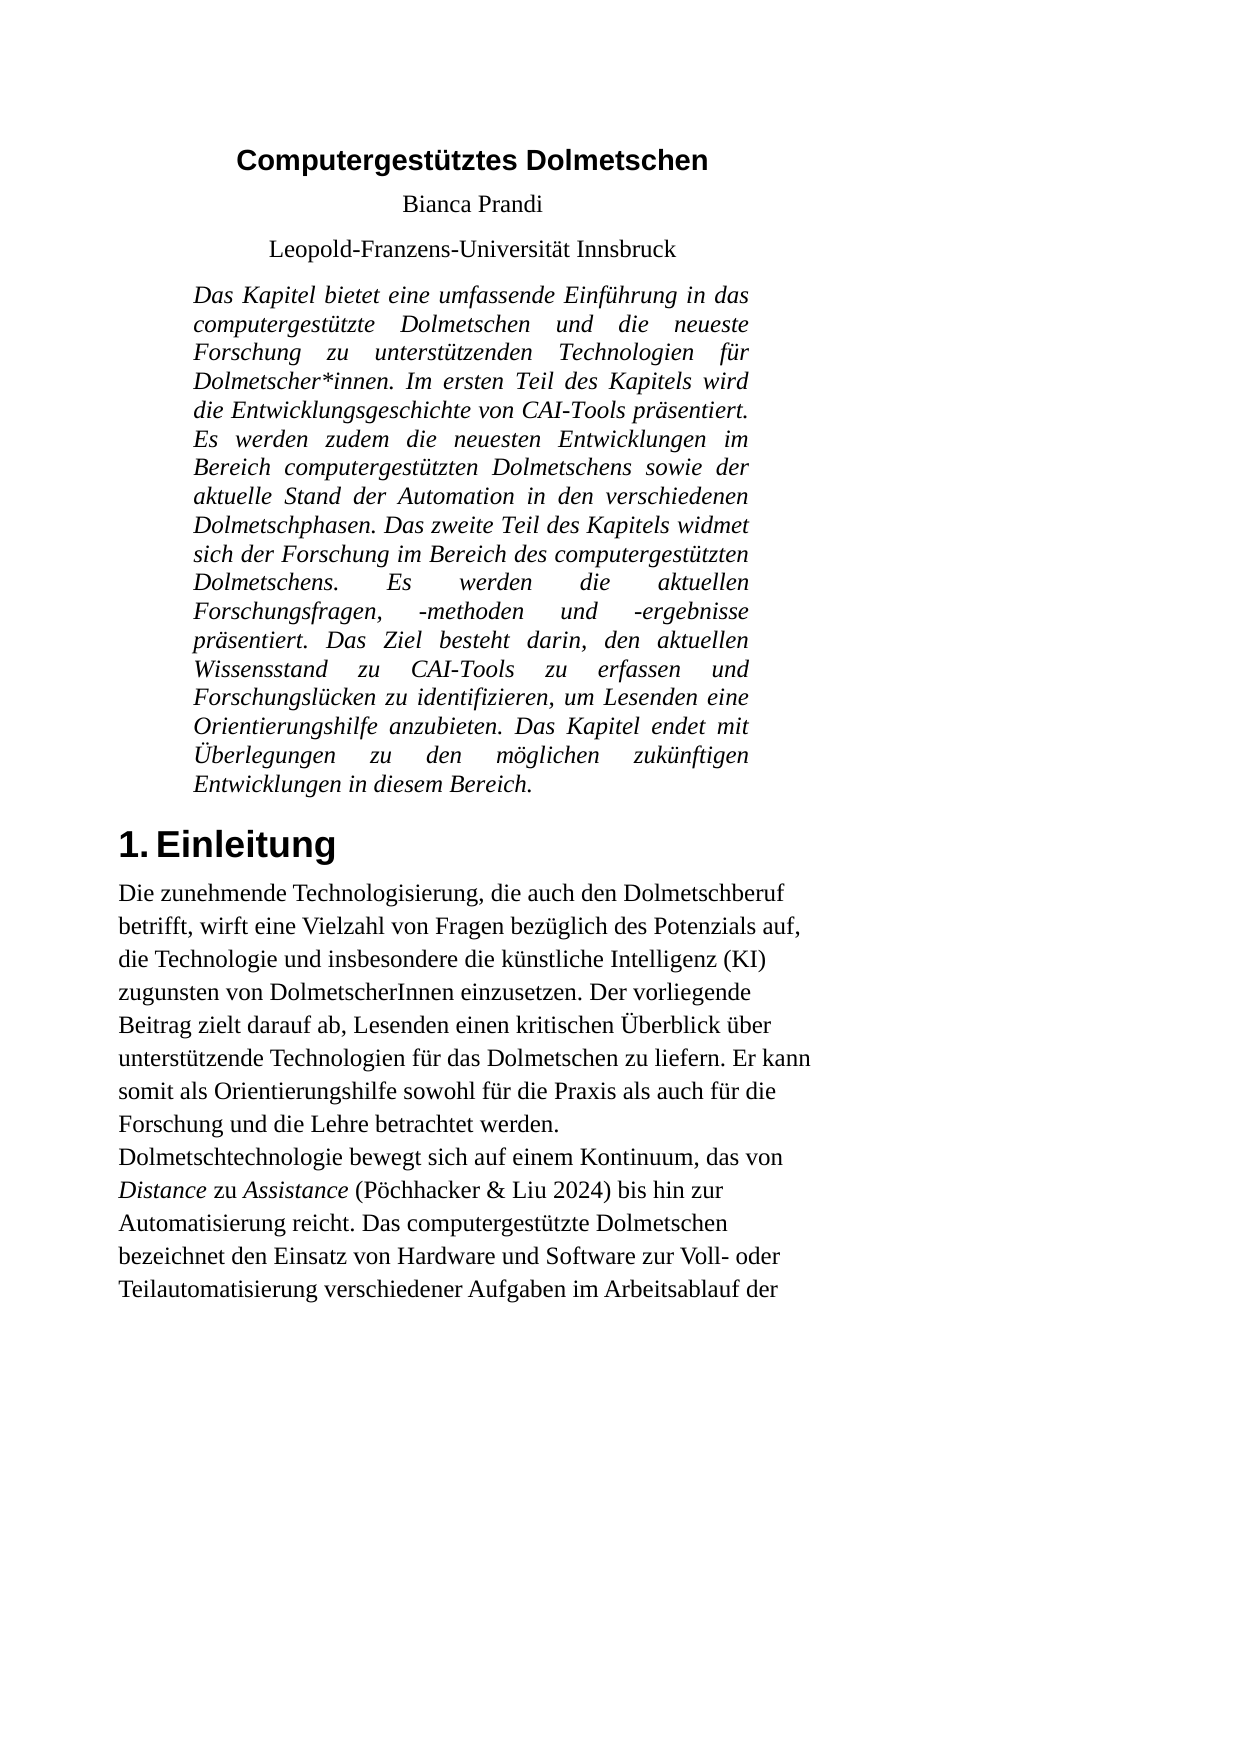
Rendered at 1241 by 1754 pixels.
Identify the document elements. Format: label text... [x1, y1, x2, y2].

subtitle Einleitung [118, 822, 827, 866]
text Leopold-Franzens-Universität Innsbruck [118, 234, 827, 263]
text Dolmetschtechnologie bewegt sich auf einem Kontinuum, das von Distance zu Assistance (Pöchhacker & Liu 2024) bis hin zur Automatisierung reicht. Das computergestützte Dolmetschen bezeichnet den Einsatz von Hardware und Software zur Voll- oder Teilautomatisierung verschiedener Aufgaben im Arbeitsablauf der [118, 1142, 827, 1303]
title Computergestütztes Dolmetschen [118, 143, 827, 177]
text Das Kapitel bietet eine umfassende Einführung in das computergestützte Dolmetschen und die neueste Forschung zu unterstützenden Technologien für Dolmetscher*innen. Im ersten Teil des Kapitels wird die Entwicklungsgeschichte von CAI-Tools präsentiert. Es werden zudem die neuesten Entwicklungen im Bereich computergestützten Dolmetschens sowie der aktuelle Stand der Automation in den verschiedenen Dolmetschphasen. Das zweite Teil des Kapitels widmet sich der Forschung im Bereich des computergestützten Dolmetschens. Es werden die aktuellen Forschungsfragen, -methoden und -ergebnisse präsentiert. Das Ziel besteht darin, den aktuellen Wissensstand zu CAI-Tools zu erfassen und Forschungslücken zu identifizieren, um Lesenden eine Orientierungshilfe anzubieten. Das Kapitel endet mit Überlegungen zu den möglichen zukünftigen Entwicklungen in diesem Bereich. [193, 280, 752, 797]
text Die zunehmende Technologisierung, die auch den Dolmetschberuf betrifft, wirft eine Vielzahl von Fragen bezüglich des Potenzials auf, die Technologie und insbesondere die künstliche Intelligenz (KI) zugunsten von DolmetscherInnen einzusetzen. Der vorliegende Beitrag zielt darauf ab, Lesenden einen kritischen Überblick über unterstützende Technologien für das Dolmetschen zu liefern. Er kann somit als Orientierungshilfe sowohl für die Praxis als auch für die Forschung und die Lehre betrachtet werden. [118, 878, 827, 1138]
text Bianca Prandi [118, 189, 827, 218]
